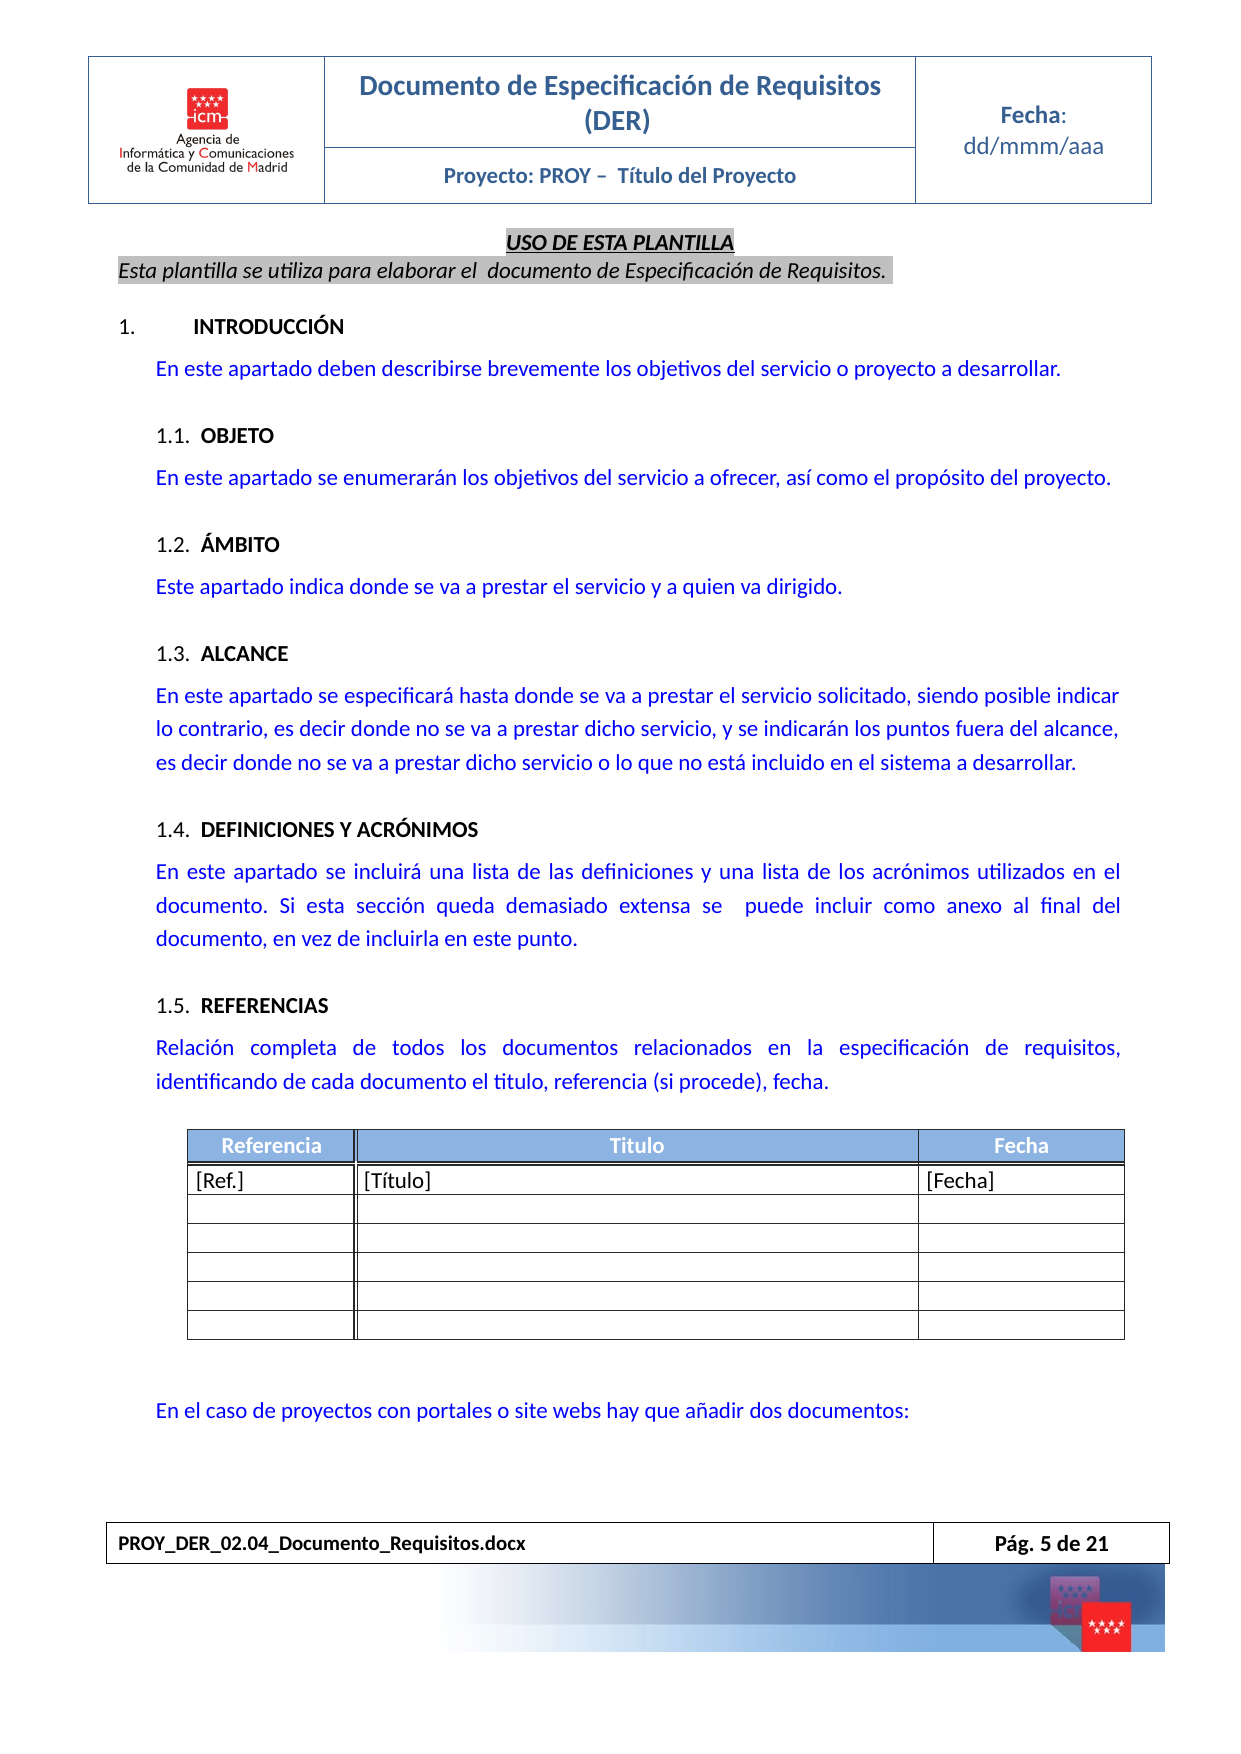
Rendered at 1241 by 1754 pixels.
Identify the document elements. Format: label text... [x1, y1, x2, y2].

table_cell [188, 1224, 353, 1252]
table_cell [919, 1282, 1124, 1310]
subtitle INTRODUCCIÓN [118, 312, 1122, 340]
table_cell [919, 1253, 1124, 1281]
table_cell [Fecha] [919, 1166, 1124, 1194]
text Este apartado indica donde se va a prestar el servicio y a quien va dirigido. [156, 572, 1122, 600]
picture [118, 1564, 1165, 1652]
subtitle ALCANCE [156, 639, 1122, 667]
table_cell [358, 1195, 918, 1223]
subtitle REFERENCIAS [156, 991, 1122, 1019]
text En el caso de proyectos con portales o site webs hay que añadir dos documentos: [156, 1396, 1122, 1424]
table_cell [358, 1253, 918, 1281]
table_header Referencia [188, 1130, 353, 1161]
text En este apartado se especificará hasta donde se va a prestar el servicio solicitado, siendo posible indicar lo contrario, es decir donde no se va a prestar dicho servicio, y se indicarán los puntos fuera del alcance, es decir donde no se va a prestar dicho servicio o lo que no está incluido en el sistema a desarrollar. [156, 681, 1122, 776]
text Esta plantilla se utiliza para elaborar el documento de Especificación de Requisitos. [118, 256, 1122, 284]
text USO DE ESTA PLANTILLA [118, 228, 1122, 256]
table_cell [919, 1195, 1124, 1223]
picture [120, 88, 294, 172]
subtitle OBJETO [156, 421, 1122, 449]
table_cell [919, 1224, 1124, 1252]
text Relación completa de todos los documentos relacionados en la especificación de requisitos, identificando de cada documento el titulo, referencia (si procede), fecha. [156, 1033, 1122, 1095]
table_cell [188, 1282, 353, 1310]
table_cell [919, 1311, 1124, 1339]
table_cell [358, 1282, 918, 1310]
subtitle ÁMBITO [156, 530, 1122, 558]
text En este apartado se incluirá una lista de las definiciones y una lista de los acrónimos utilizados en el documento. Si esta sección queda demasiado extensa se puede incluir como anexo al final del documento, en vez de incluirla en este punto. [156, 857, 1122, 952]
table_cell [188, 1253, 353, 1281]
table_header Titulo [358, 1130, 918, 1161]
table_cell [Título] [358, 1166, 918, 1194]
table_cell [188, 1311, 353, 1339]
text En este apartado se enumerarán los objetivos del servicio a ofrecer, así como el propósito del proyecto. [156, 463, 1122, 491]
table_header Fecha [919, 1130, 1124, 1161]
subtitle DEFINICIONES Y ACRÓNIMOS [156, 815, 1122, 843]
table_cell [Ref.] [188, 1166, 353, 1194]
table_cell [188, 1195, 353, 1223]
table_cell [358, 1224, 918, 1252]
text En este apartado deben describirse brevemente los objetivos del servicio o proyecto a desarrollar. [156, 354, 1122, 382]
table_cell [358, 1311, 918, 1339]
